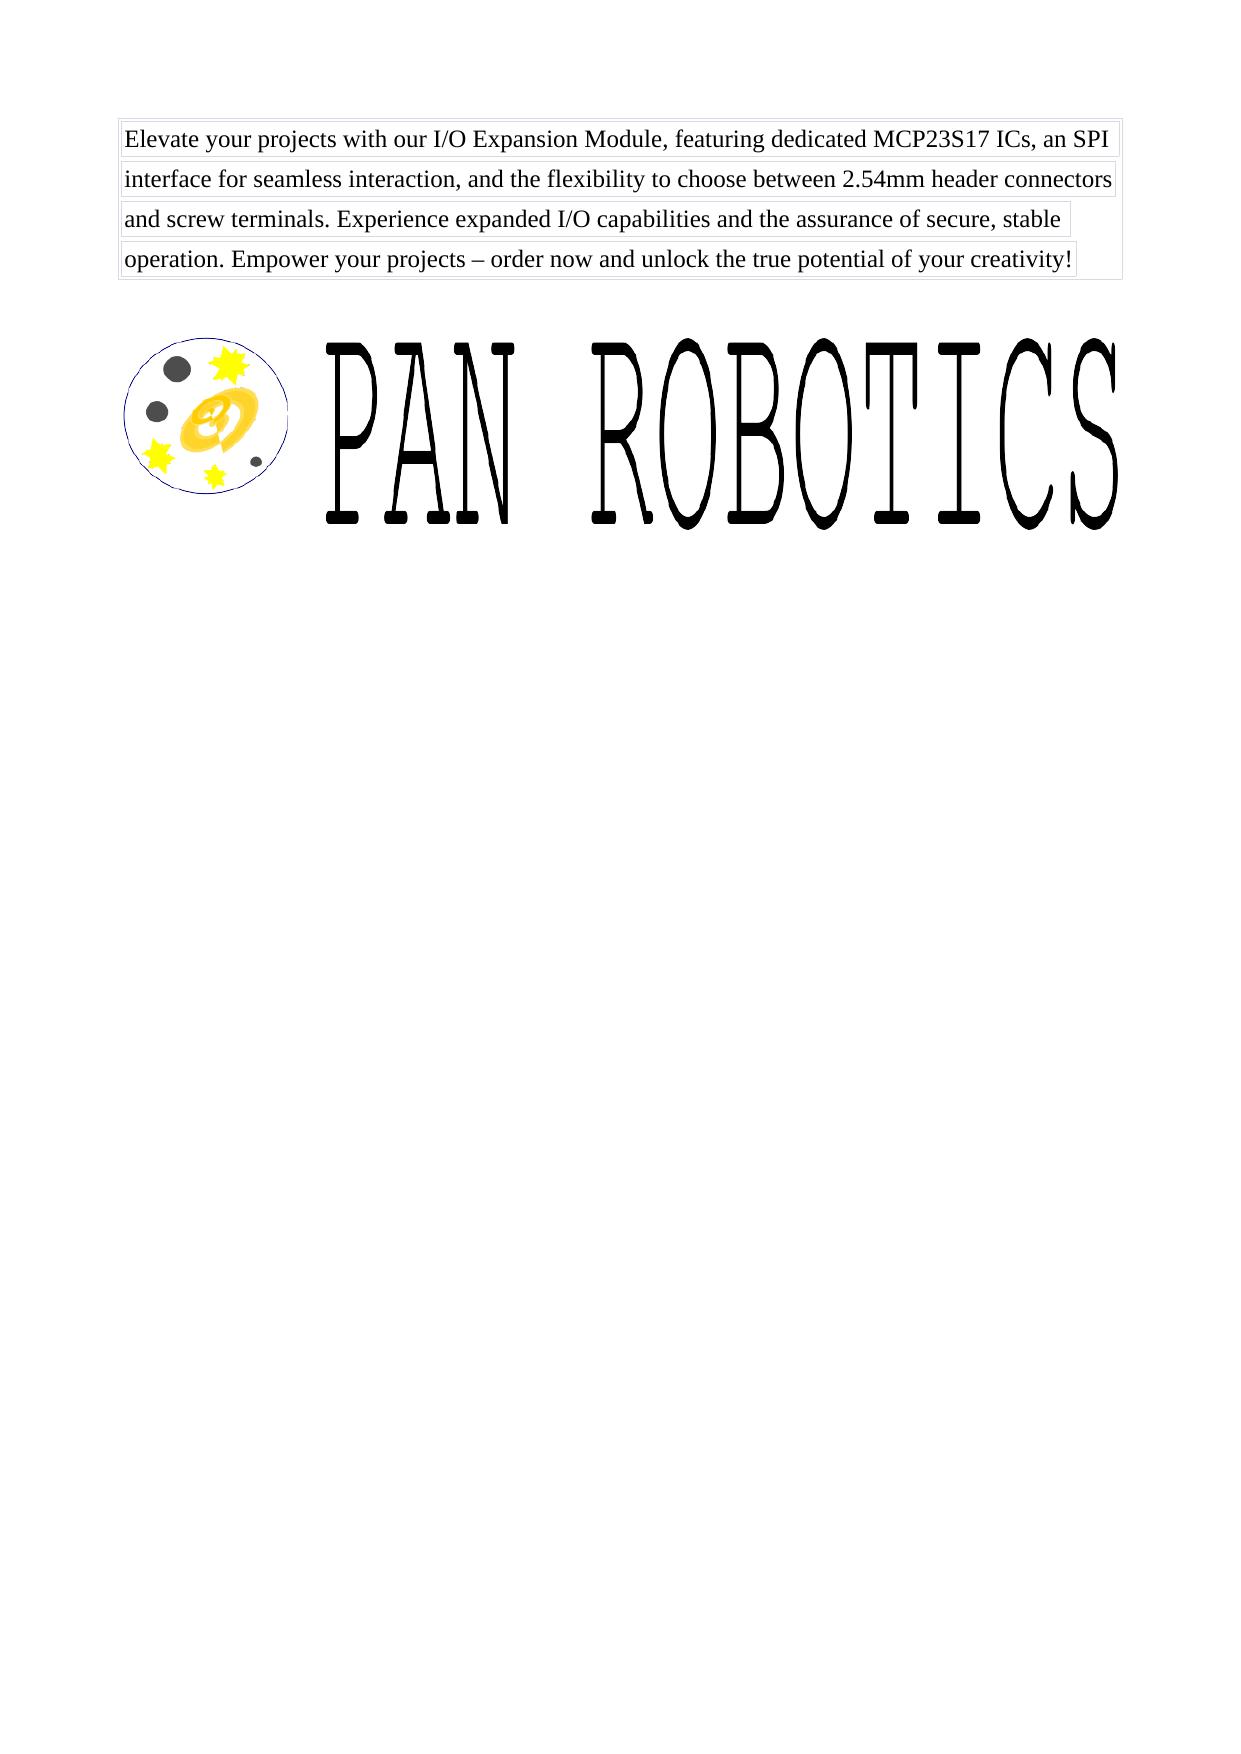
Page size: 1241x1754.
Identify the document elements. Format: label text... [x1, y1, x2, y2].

text Elevate your projects with our I/O Expansion Module, featuring dedicated MCP23S17 ICs, an SPI interface for seamless interaction, and the flexibility to choose between 2.54mm header connectors and screw terminals. Experience expanded I/O capabilities and the assurance of secure, stable operation. Empower your projects – order now and unlock the true potential of your creativity! [119, 119, 1122, 279]
picture [118, 331, 1123, 533]
